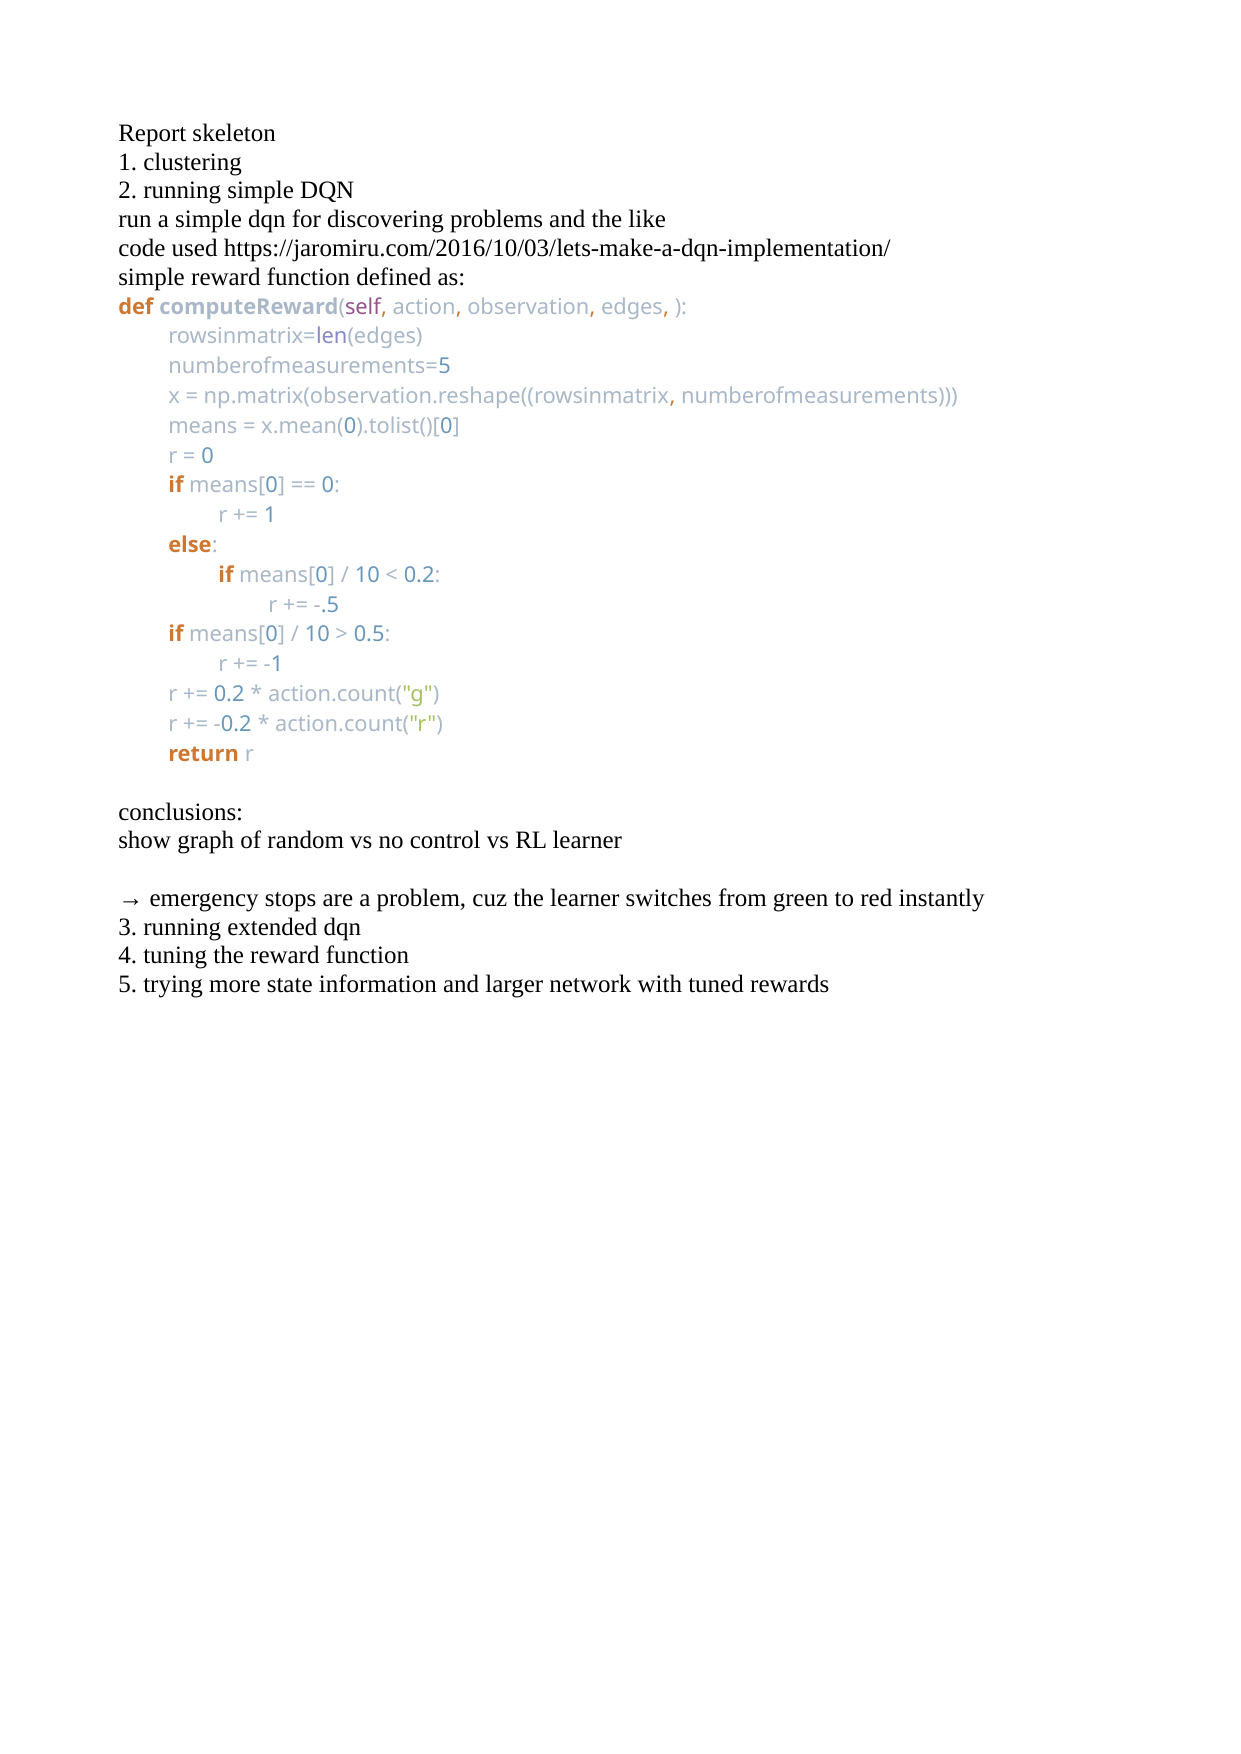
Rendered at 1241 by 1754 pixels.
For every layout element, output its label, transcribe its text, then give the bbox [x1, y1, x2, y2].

text numberofmeasurements=5 [118, 350, 1122, 380]
text code used https://jaromiru.com/2016/10/03/lets-make-a-dqn-implementation/ [118, 233, 1122, 262]
text 2. running simple DQN [118, 176, 1122, 204]
text Report skeleton [118, 118, 1122, 147]
text r += -1 [118, 648, 1122, 678]
text rowsinmatrix=len(edges) [118, 320, 1122, 350]
text r += -.5 [118, 588, 1122, 618]
text if means[0] / 10 < 0.2: [118, 559, 1122, 588]
text run a simple dqn for discovering problems and the like [118, 204, 1122, 233]
text x = np.matrix(observation.reshape((rowsinmatrix, numberofmeasurements))) [118, 380, 1122, 410]
text → emergency stops are a problem, cuz the learner switches from green to red instantly [118, 883, 1122, 912]
text show graph of random vs no control vs RL learner [118, 826, 1122, 854]
text means = x.mean(0).tolist()[0] [118, 410, 1122, 439]
text 3. running extended dqn [118, 912, 1122, 941]
text if means[0] / 10 > 0.5: [118, 618, 1122, 648]
text r += 0.2 * action.count("g") [118, 678, 1122, 708]
text return r [118, 737, 1122, 767]
text 1. clustering [118, 147, 1122, 176]
text r += 1 [118, 499, 1122, 529]
text r = 0 [118, 439, 1122, 469]
text r += -0.2 * action.count("r") [118, 708, 1122, 737]
text def computeReward(self, action, observation, edges, ): [118, 291, 1122, 320]
text simple reward function defined as: [118, 262, 1122, 291]
text 4. tuning the reward function [118, 941, 1122, 969]
text conclusions: [118, 797, 1122, 826]
text 5. trying more state information and larger network with tuned rewards [118, 969, 1122, 998]
text if means[0] == 0: [118, 469, 1122, 499]
text else: [118, 529, 1122, 559]
